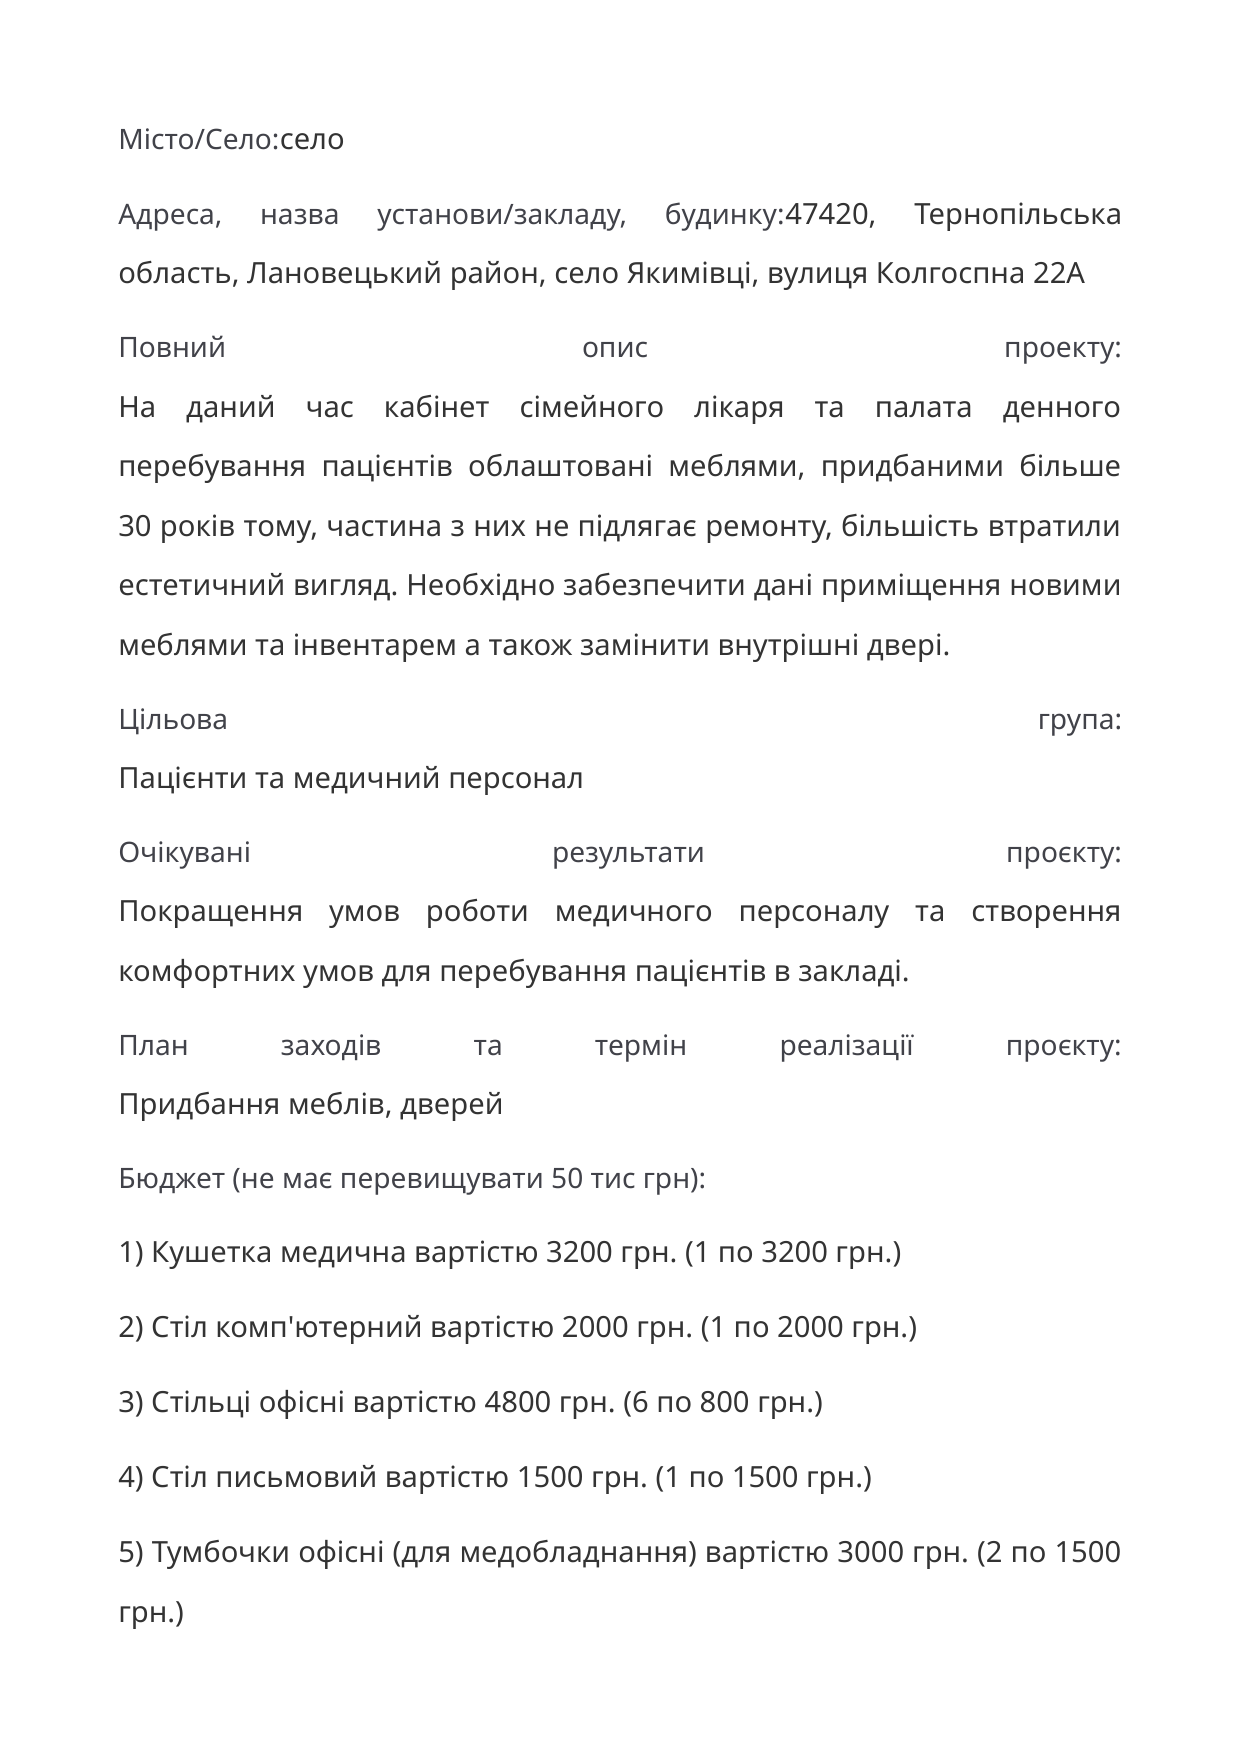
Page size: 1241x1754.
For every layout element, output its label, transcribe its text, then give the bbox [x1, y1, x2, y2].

text План заходів та термін реалізації проєкту: Придбання меблів, дверей [118, 1025, 1122, 1123]
text 4) Стіл письмовий вартістю 1500 грн. (1 по 1500 грн.) [118, 1457, 1122, 1496]
text Повний опис проекту: На даний час кабінет сімейного лікаря та палата денного перебування пацієнтів облаштовані меблями, придбаними більше 30 років тому, частина з них не підлягає ремонту, більшість втратили естетичний вигляд. Необхідно забезпечити дані приміщення новими меблями та інвентарем а також замінити внутрішні двері. [118, 328, 1122, 663]
text Бюджет (не має перевищувати 50 тис грн): [118, 1158, 1122, 1196]
text 3) Стільці офісні вартістю 4800 грн. (6 по 800 грн.) [118, 1381, 1122, 1421]
text Місто/Село:село [118, 118, 1122, 158]
text Очікувані результати проєкту: Покращення умов роботи медичного персоналу та створення комфортних умов для перебування пацієнтів в закладі. [118, 832, 1122, 989]
text Цільова група: Пацієнти та медичний персонал [118, 699, 1122, 797]
text 2) Стіл комп'ютерний вартістю 2000 грн. (1 по 2000 грн.) [118, 1306, 1122, 1346]
text 1) Кушетка медична вартістю 3200 грн. (1 по 3200 грн.) [118, 1231, 1122, 1271]
text 5) Тумбочки офісні (для медобладнання) вартістю 3000 грн. (2 по 1500 грн.) [118, 1532, 1122, 1631]
text Адреса, назва установи/закладу, будинку:47420, Тернопільська область, Лановецький район, село Якимівці, вулиця Колгоспна 22А [118, 193, 1122, 292]
